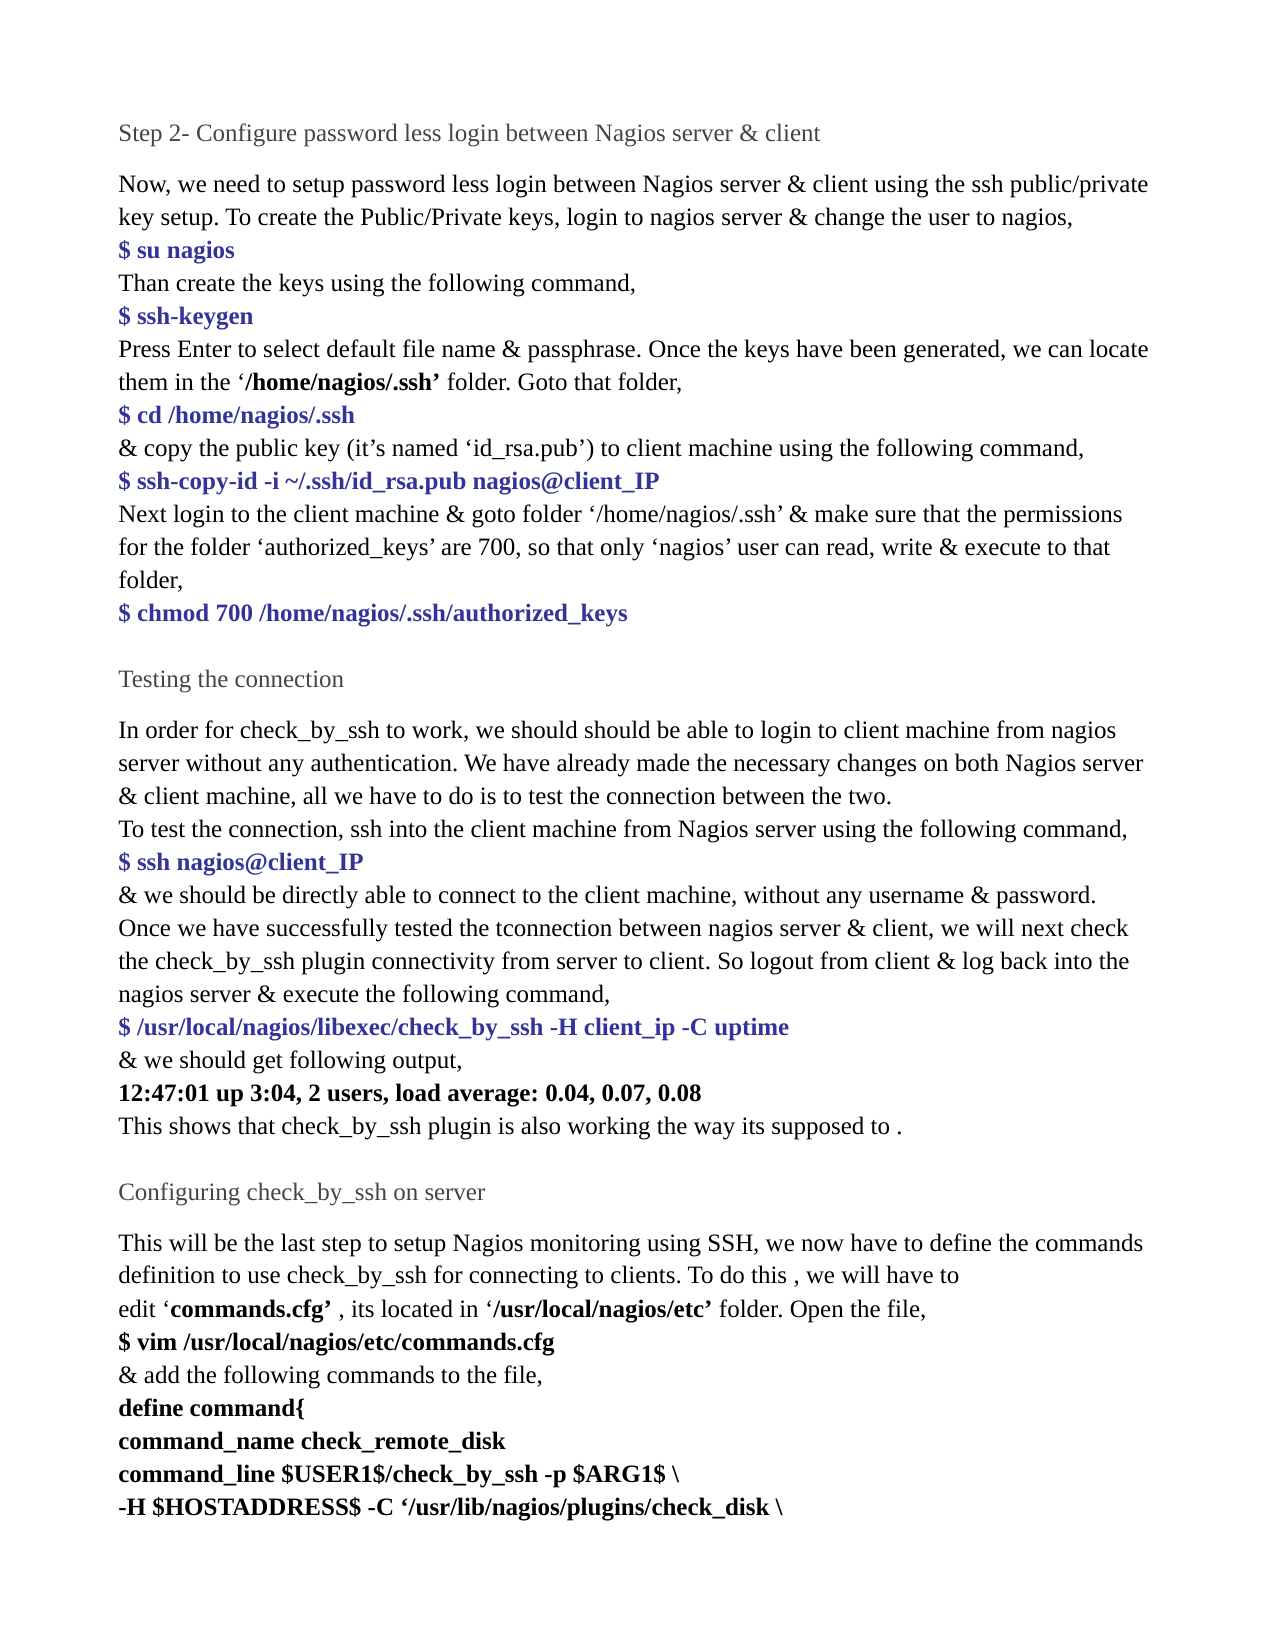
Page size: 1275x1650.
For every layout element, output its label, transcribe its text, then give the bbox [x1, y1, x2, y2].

text $ cd /home/nagios/.ssh [118, 400, 1157, 429]
text This will be the last step to setup Nagios monitoring using SSH, we now have to define the commands definition to use check_by_ssh for connecting to clients. To do this , we will have to edit ‘commands.cfg’ , its located in ‘/usr/local/nagios/etc’ folder. Open the file, [118, 1228, 1157, 1322]
text & we should get following output, [118, 1045, 1157, 1074]
text $ /usr/local/nagios/libexec/check_by_ssh -H client_ip -C uptime [118, 1012, 1157, 1041]
text $ ssh-copy-id -i ~/.ssh/id_rsa.pub nagios@client_IP [118, 466, 1157, 495]
text & we should be directly able to connect to the client machine, without any username & password. [118, 880, 1157, 908]
subtitle Configuring check_by_ssh on server [118, 1177, 1157, 1206]
text $ vim /usr/local/nagios/etc/commands.cfg [118, 1327, 1157, 1355]
text -H $HOSTADDRESS$ -C ‘/usr/lib/nagios/plugins/check_disk \ [118, 1492, 1157, 1521]
text $ ssh nagios@client_IP [118, 847, 1157, 876]
text $ su nagios [118, 235, 1157, 263]
text $ chmod 700 /home/nagios/.ssh/authorized_keys [118, 598, 1157, 627]
text command_name check_remote_disk [118, 1426, 1157, 1454]
text & copy the public key (it’s named ‘id_rsa.pub’) to client machine using the following command, [118, 433, 1157, 462]
text To test the connection, ssh into the client machine from Nagios server using the following command, [118, 814, 1157, 842]
text 12:47:01 up 3:04, 2 users, load average: 0.04, 0.07, 0.08 [118, 1078, 1157, 1107]
text $ ssh-keygen [118, 301, 1157, 329]
text command_line $USER1$/check_by_ssh -p $ARG1$ \ [118, 1459, 1157, 1487]
subtitle Step 2- Configure password less login between Nagios server & client [118, 118, 1157, 147]
text & add the following commands to the file, [118, 1360, 1157, 1388]
text Once we have successfully tested the tconnection between nagios server & client, we will next check the check_by_ssh plugin connectivity from server to client. So logout from client & log back into the nagios server & execute the following command, [118, 913, 1157, 1008]
text Next login to the client machine & goto folder ‘/home/nagios/.ssh’ & make sure that the permissions for the folder ‘authorized_keys’ are 700, so that only ‘nagios’ user can read, write & execute to that folder, [118, 499, 1157, 594]
text Than create the keys using the following command, [118, 268, 1157, 297]
subtitle Testing the connection [118, 664, 1157, 693]
text define command{ [118, 1393, 1157, 1421]
text This shows that check_by_ssh plugin is also working the way its supposed to . [118, 1111, 1157, 1140]
text Now, we need to setup password less login between Nagios server & client using the ssh public/private key setup. To create the Public/Private keys, login to nagios server & change the user to nagios, [118, 169, 1157, 231]
text In order for check_by_ssh to work, we should should be able to login to client machine from nagios server without any authentication. We have already made the necessary changes on both Nagios server & client machine, all we have to do is to test the connection between the two. [118, 715, 1157, 809]
text Press Enter to select default file name & passphrase. Once the keys have been generated, we can locate them in the ‘/home/nagios/.ssh’ folder. Goto that folder, [118, 334, 1157, 396]
